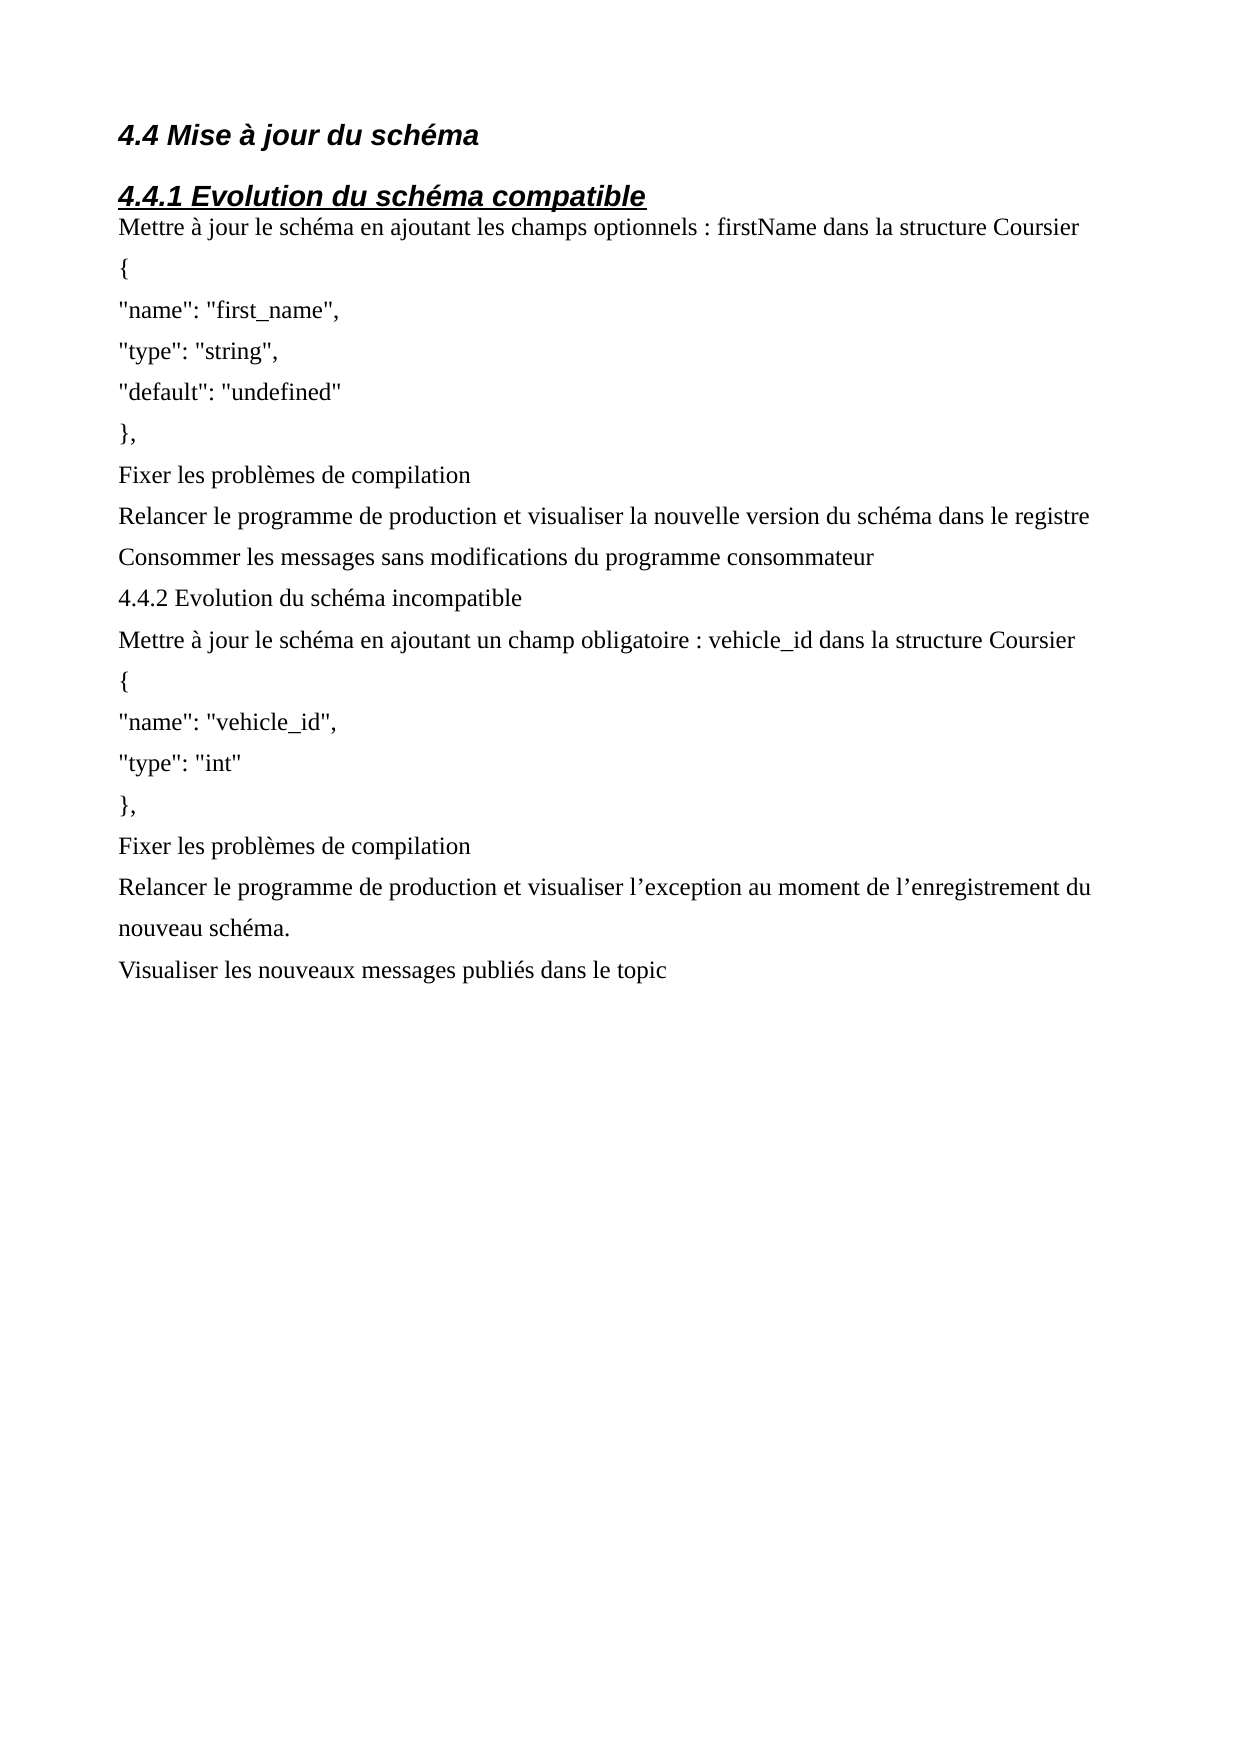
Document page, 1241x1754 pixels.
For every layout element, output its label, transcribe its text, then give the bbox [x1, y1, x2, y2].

subtitle 4.4 Mise à jour du schéma [118, 118, 1122, 152]
text Mettre à jour le schéma en ajoutant les champs optionnels : firstName dans la structure Coursier [118, 212, 1122, 241]
text "name": "first_name", [118, 295, 1122, 323]
text Mettre à jour le schéma en ajoutant un champ obligatoire : vehicle_id dans la structure Coursier [118, 625, 1122, 653]
text Consommer les messages sans modifications du programme consommateur [118, 542, 1122, 571]
text nouveau schéma. [118, 913, 1122, 942]
text "type": "string", [118, 336, 1122, 365]
text "default": "undefined" [118, 377, 1122, 406]
text { [118, 253, 1122, 282]
subtitle 4.4.1 Evolution du schéma compatible [118, 179, 1122, 212]
text { [118, 666, 1122, 695]
text }, [118, 418, 1122, 447]
text }, [118, 790, 1122, 818]
text Relancer le programme de production et visualiser l’exception au moment de l’enregistrement du [118, 872, 1122, 901]
text Visualiser les nouveaux messages publiés dans le topic [118, 955, 1122, 983]
text Fixer les problèmes de compilation [118, 460, 1122, 488]
text 4.4.2 Evolution du schéma incompatible [118, 583, 1122, 612]
text "type": "int" [118, 748, 1122, 777]
text "name": "vehicle_id", [118, 707, 1122, 736]
text Fixer les problèmes de compilation [118, 831, 1122, 860]
text Relancer le programme de production et visualiser la nouvelle version du schéma dans le registre [118, 501, 1122, 530]
